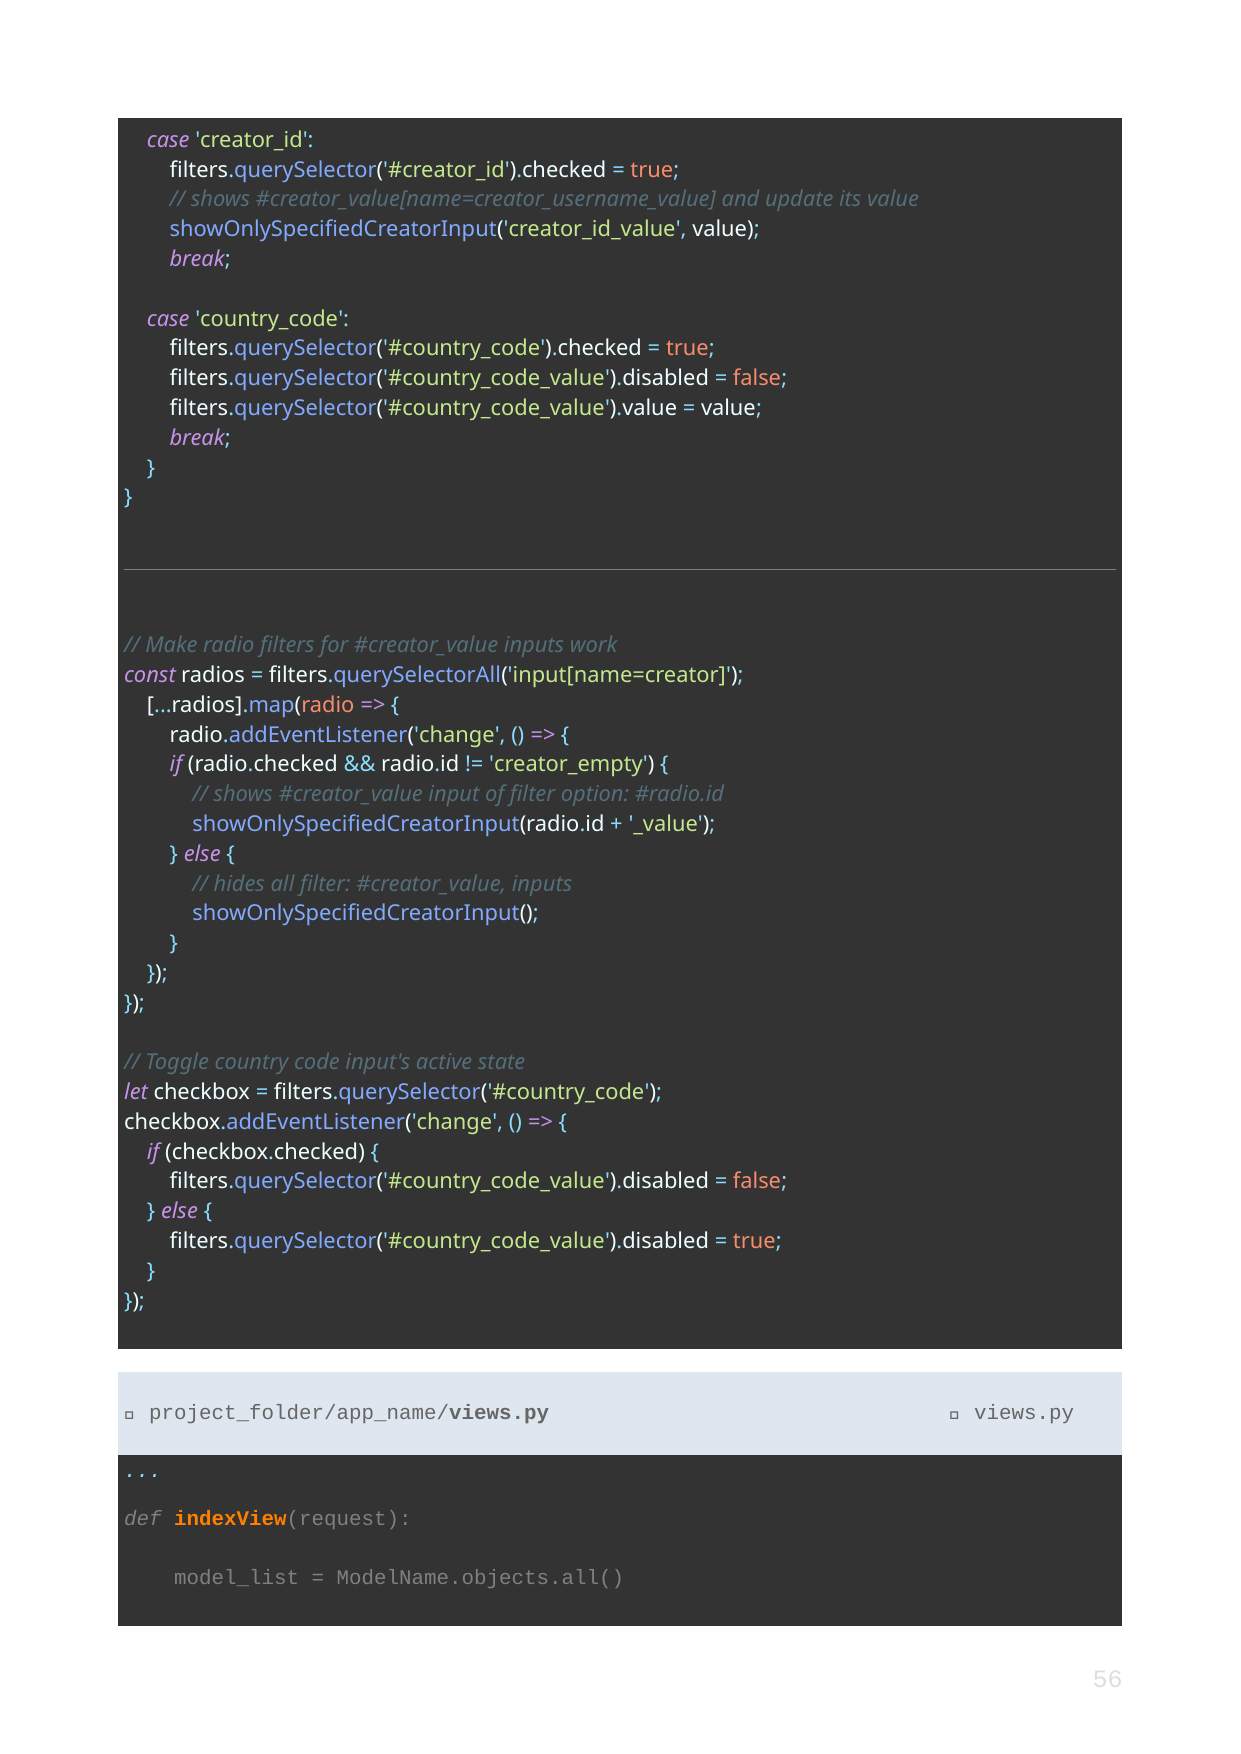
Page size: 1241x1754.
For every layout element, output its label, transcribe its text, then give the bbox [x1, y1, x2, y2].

table_cell ... def indexView(request): model_list = ModelName.objects.all() [118, 1455, 1122, 1626]
table_cell case 'creator_id': filters.querySelector('#creator_id').checked = true; // shows #creator_value[name=creator_username_value] and update its value showOnlySpecifiedCreatorInput('creator_id_value', value); break; case 'country_code': filters.querySelector('#country_code').checked = true; filters.querySelector('#country_code_value').disabled = false; filters.querySelector('#country_code_value').value = value; break; } } // Make radio filters for #creator_value inputs work const radios = filters.querySelectorAll('input[name=creator]'); [...radios].map(radio => { radio.addEventListener('change', () => { if (radio.checked && radio.id != 'creator_empty') { // shows #creator_value input of filter option: #radio.id showOnlySpecifiedCreatorInput(radio.id + '_value'); } else { // hides all filter: #creator_value, inputs showOnlySpecifiedCreatorInput(); } }); }); // Toggle country code input's active state let checkbox = filters.querySelector('#country_code'); checkbox.addEventListener('change', () => { if (checkbox.checked) { filters.querySelector('#country_code_value').disabled = false; } else { filters.querySelector('#country_code_value').disabled = true; } }); [118, 118, 1122, 1349]
table_header 📝 project_folder/app_name/views.py 🐍 views.py [118, 1372, 1122, 1455]
